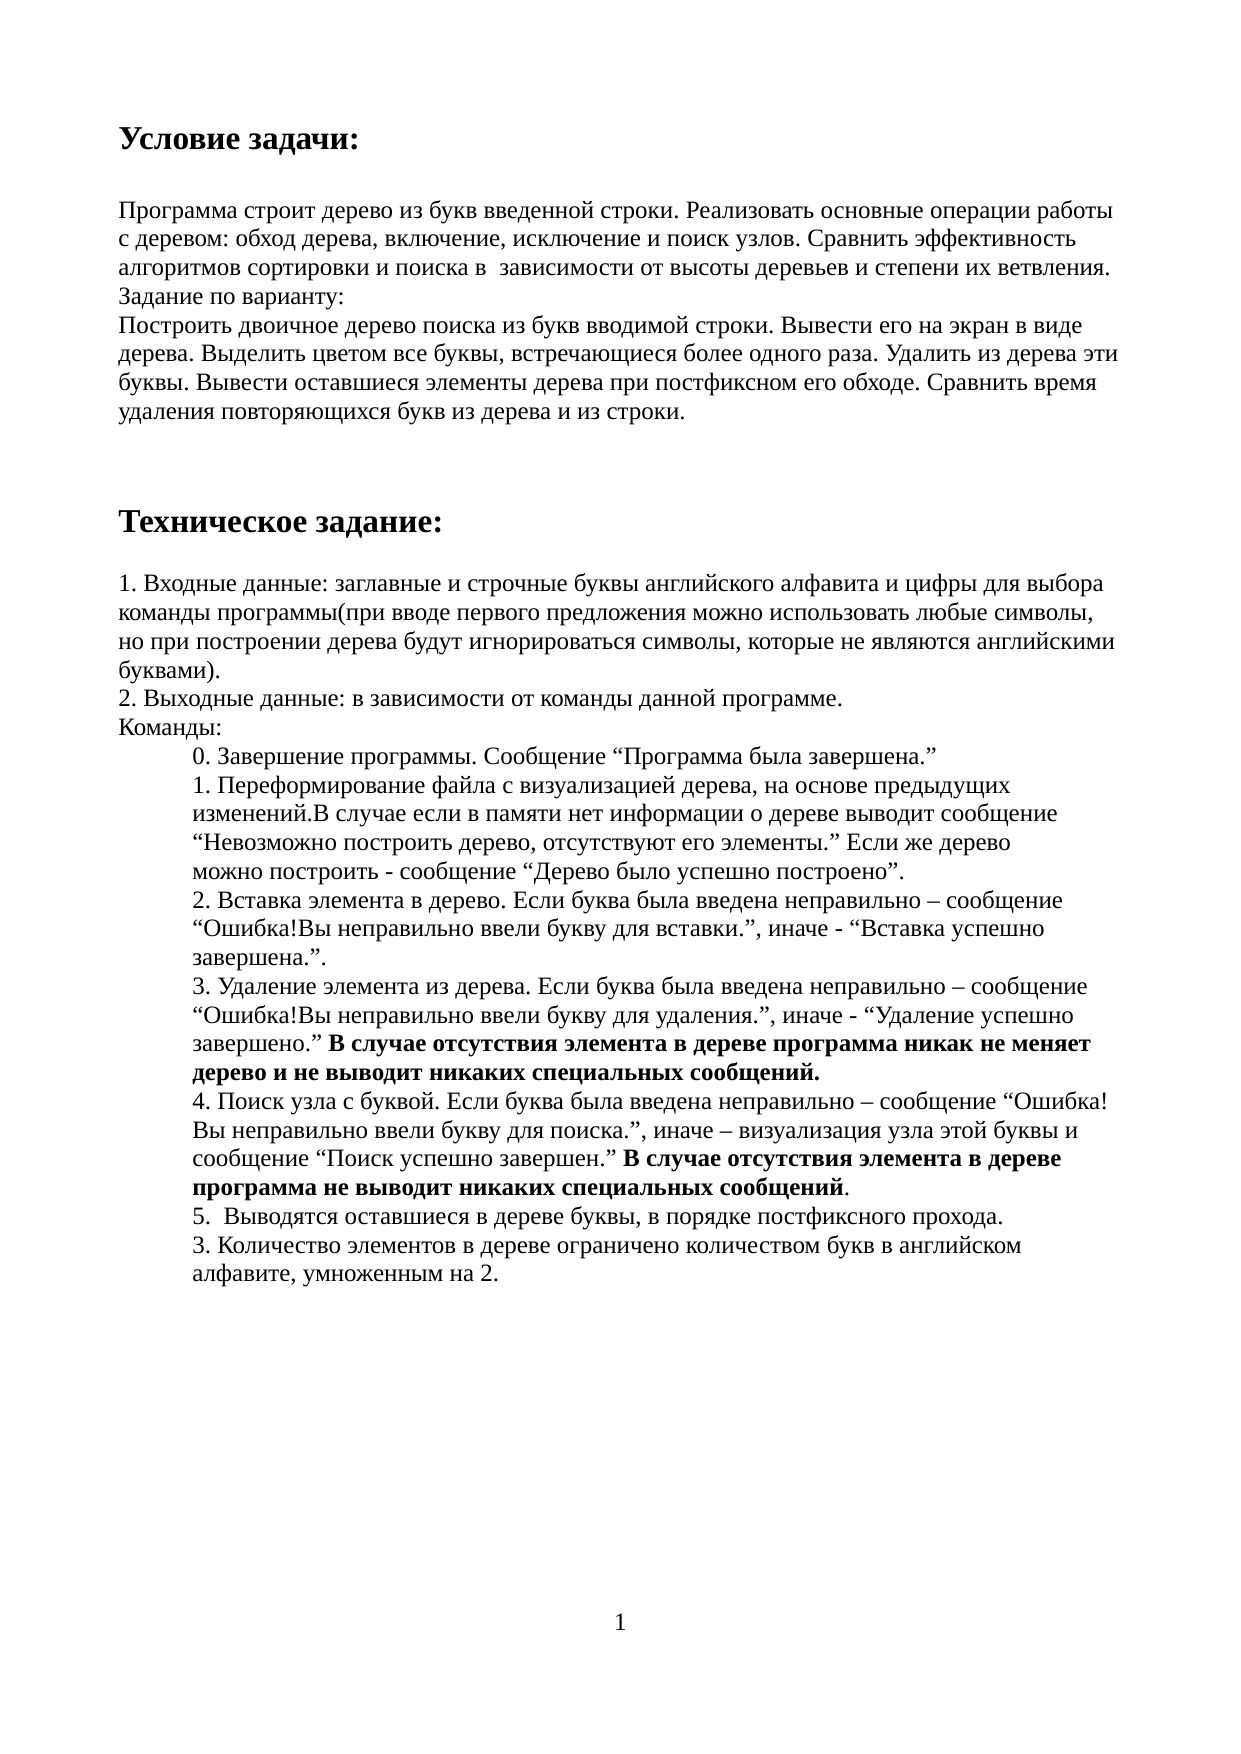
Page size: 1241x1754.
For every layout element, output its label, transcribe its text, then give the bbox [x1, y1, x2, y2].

text 1. Переформирование файла с визуализацией дерева, на основе предыдущих изменений.В случае если в памяти нет информации о дереве выводит сообщение “Невозможно построить дерево, отсутствуют его элементы.” Если же дерево можно построить - сообщение “Дерево было успешно построено”. [118, 770, 1122, 885]
text Условие задачи: [118, 118, 1122, 156]
text 1. Входные данные: заглавные и строчные буквы английского алфавита и цифры для выбора команды программы(при вводе первого предложения можно использовать любые символы, но при построении дерева будут игнорироваться символы, которые не являются английскими буквами). [118, 568, 1122, 683]
text Техническое задание: [118, 501, 1122, 540]
text 3. Количество элементов в дереве ограничено количеством букв в английском алфавите, умноженным на 2. [118, 1230, 1122, 1287]
text Команды: [118, 712, 1122, 741]
text 4. Поиск узла с буквой. Если буква была введена неправильно – сообщение “Ошибка! Вы неправильно ввели букву для поиска.”, иначе – визуализация узла этой буквы и сообщение “Поиск успешно завершен.” В случае отсутствия элемента в дереве программа не выводит никаких специальных сообщений. [118, 1086, 1122, 1201]
text Построить двоичное дерево поиска из букв вводимой строки. Вывести его на экран в виде дерева. Выделить цветом все буквы, встречающиеся более одного раза. Удалить из дерева эти буквы. Вывести оставшиеся элементы дерева при постфиксном его обходе. Сравнить время удаления повторяющихся букв из дерева и из строки. [118, 310, 1122, 425]
text Программа строит дерево из букв введенной строки. Реализовать основные операции работы с деревом: обход дерева, включение, исключение и поиск узлов. Сравнить эффективность алгоритмов сортировки и поиска в зависимости от высоты деревьев и степени их ветвления. [118, 195, 1122, 281]
text 2. Выходные данные: в зависимости от команды данной программе. [118, 683, 1122, 712]
text 0. Завершение программы. Сообщение “Программа была завершена.” [118, 741, 1122, 770]
text 5. Выводятся оставшиеся в дереве буквы, в порядке постфиксного прохода. [118, 1201, 1122, 1230]
text 2. Вставка элемента в дерево. Если буква была введена неправильно – сообщение “Ошибка!Вы неправильно ввели букву для вставки.”, иначе - “Вставка успешно завершена.”. [118, 885, 1122, 971]
text 3. Удаление элемента из дерева. Если буква была введена неправильно – сообщение “Ошибка!Вы неправильно ввели букву для удаления.”, иначе - “Удаление успешно завершено.” В случае отсутствия элемента в дереве программа никак не меняет дерево и не выводит никаких специальных сообщений. [118, 971, 1122, 1086]
text Задание по варианту: [118, 281, 1122, 310]
